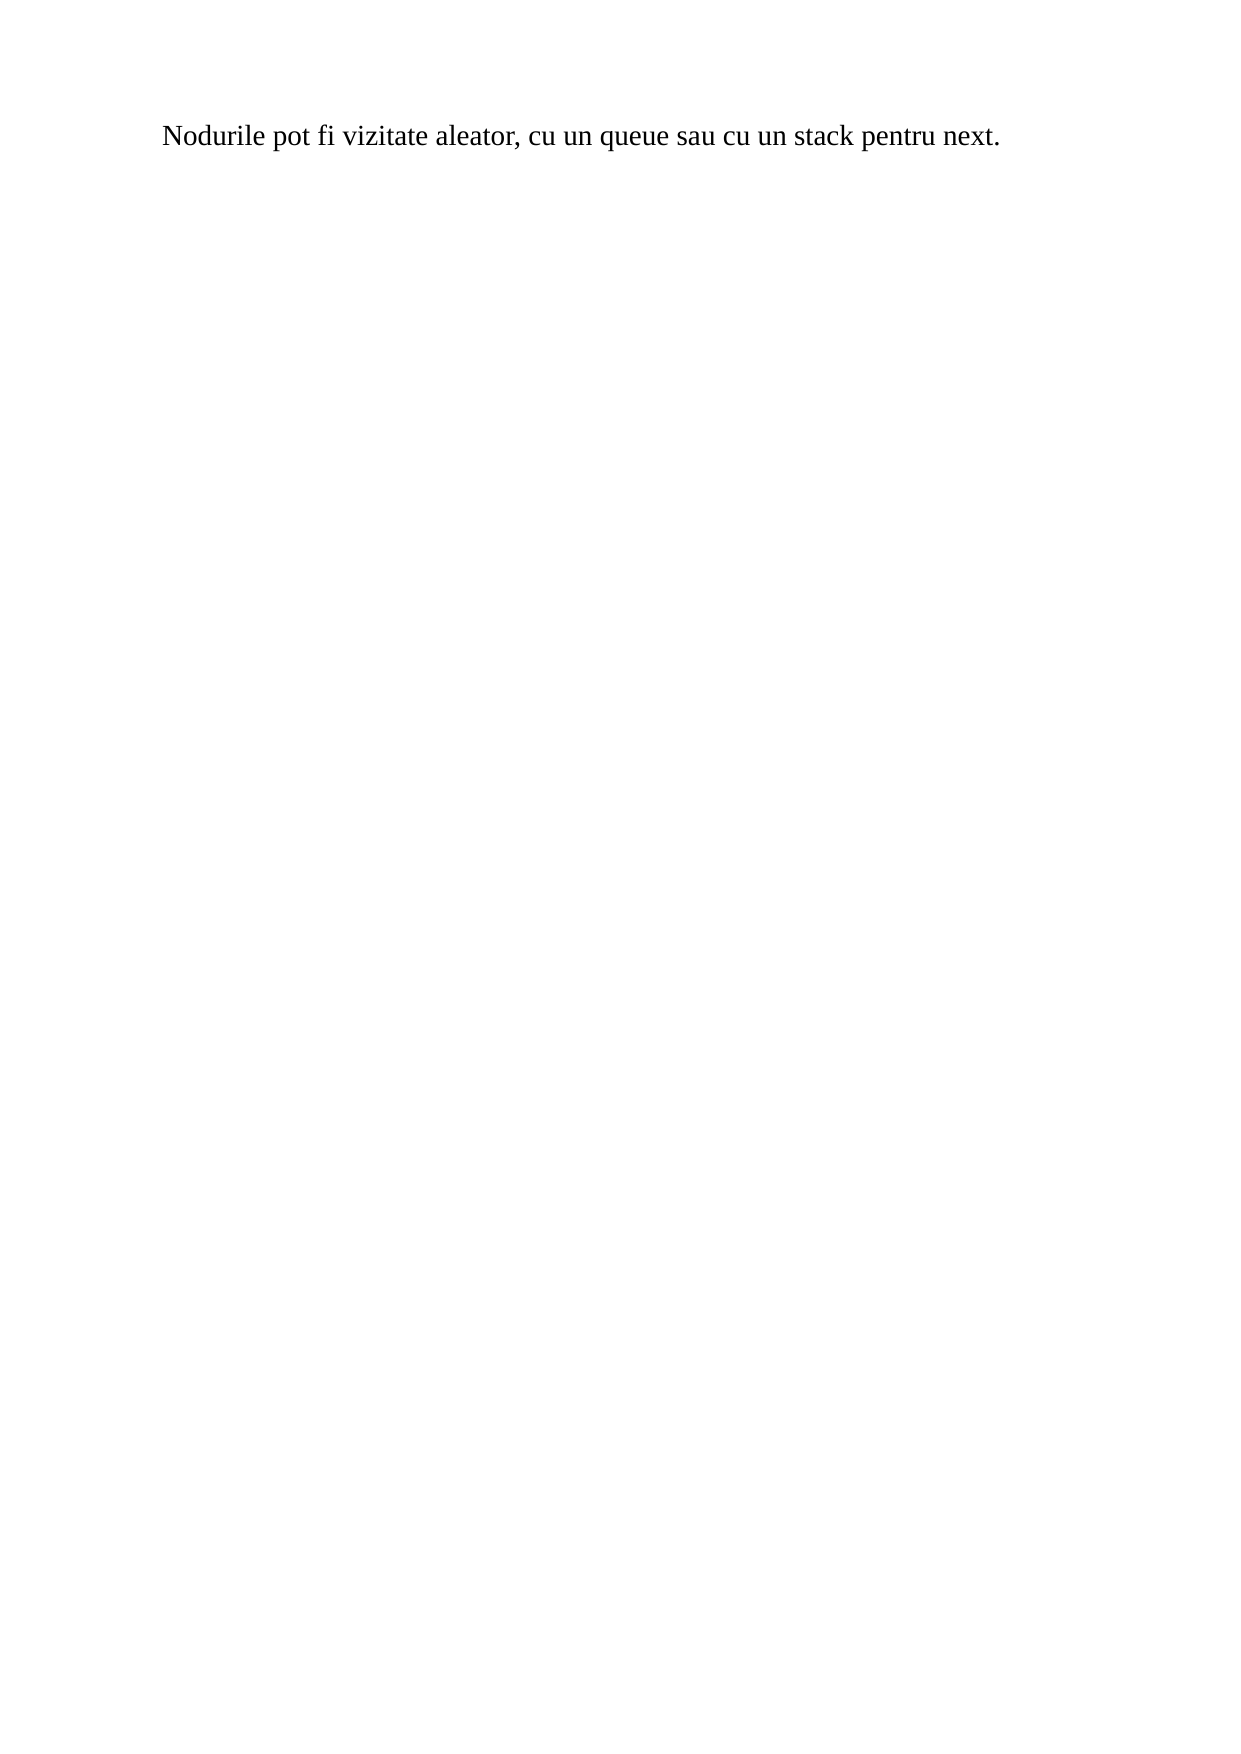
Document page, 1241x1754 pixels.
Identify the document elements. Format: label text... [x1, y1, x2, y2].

text Nodurile pot fi vizitate aleator, cu un queue sau cu un stack pentru next. [118, 118, 1122, 152]
